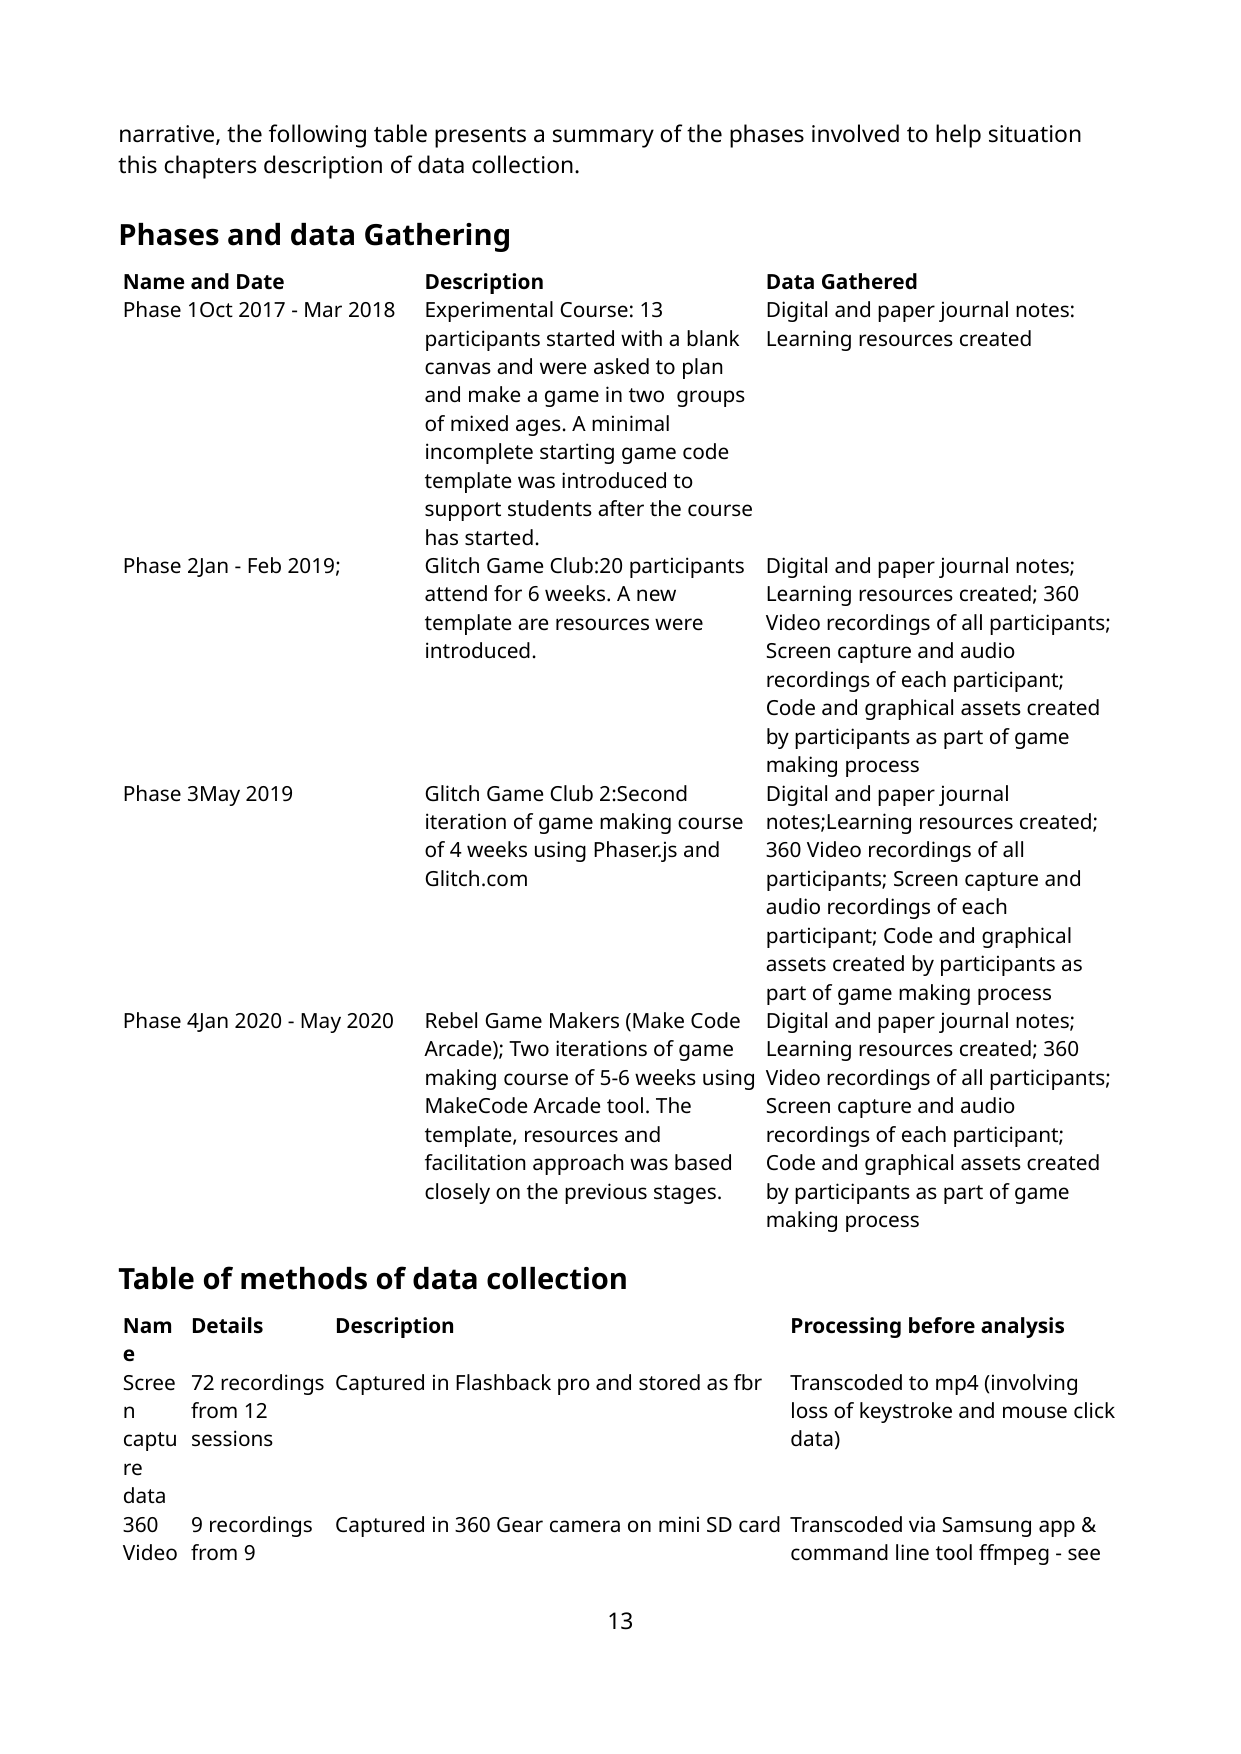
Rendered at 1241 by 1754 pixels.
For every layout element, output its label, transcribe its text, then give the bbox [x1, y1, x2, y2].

table_cell Digital and paper journal notes; Learning resources created; 360 Video recordings of all participants; Screen capture and audio recordings of each participant; Code and graphical assets created by participants as part of game making process [761, 551, 1122, 779]
table_cell 72 recordings from 12 sessions [186, 1368, 331, 1510]
table_cell 360 Video [118, 1510, 186, 1567]
table_cell Phase 1Oct 2017 - Mar 2018 [118, 295, 420, 551]
table_cell Phase 2Jan - Feb 2019; [118, 551, 420, 779]
table_header Details [186, 1311, 331, 1368]
table_cell Glitch Game Club:20 participants attend for 6 weeks. A new template are resources were introduced. [420, 551, 761, 779]
table_cell Experimental Course: 13 participants started with a blank canvas and were asked to plan and make a game in two groups of mixed ages. A minimal incomplete starting game code template was introduced to support students after the course has started. [420, 295, 761, 551]
table_header Name [118, 1311, 186, 1368]
table_header Description [420, 267, 761, 295]
table_cell Digital and paper journal notes;Learning resources created; 360 Video recordings of all participants; Screen capture and audio recordings of each participant; Code and graphical assets created by participants as part of game making process [761, 779, 1122, 1006]
table_cell Digital and paper journal notes: Learning resources created [761, 295, 1122, 551]
table_header Description [331, 1311, 786, 1368]
table_cell Glitch Game Club 2:Second iteration of game making course of 4 weeks using Phaser.js and Glitch.com [420, 779, 761, 1006]
subtitle Table of methods of data collection [118, 1259, 1122, 1298]
text narrative, the following table presents a summary of the phases involved to help situation this chapters description of data collection. [118, 118, 1122, 181]
table_header Name and Date [118, 267, 420, 295]
table_cell Digital and paper journal notes; Learning resources created; 360 Video recordings of all participants; Screen capture and audio recordings of each participant; Code and graphical assets created by participants as part of game making process [761, 1006, 1122, 1234]
table_cell Transcoded to mp4 (involving loss of keystroke and mouse click data) [786, 1368, 1122, 1510]
table_header Data Gathered [761, 267, 1122, 295]
table_cell Phase 3May 2019 [118, 779, 420, 1006]
table_cell Rebel Game Makers (Make Code Arcade); Two iterations of game making course of 5-6 weeks using MakeCode Arcade tool. The template, resources and facilitation approach was based closely on the previous stages. [420, 1006, 761, 1234]
table_cell Phase 4Jan 2020 - May 2020 [118, 1006, 420, 1234]
table_cell Captured in 360 Gear camera on mini SD card [331, 1510, 786, 1567]
table_cell Captured in Flashback pro and stored as fbr [331, 1368, 786, 1510]
table_cell 9 recordings from 9 [186, 1510, 331, 1567]
table_header Processing before analysis [786, 1311, 1122, 1368]
table_cell Screen capture data [118, 1368, 186, 1510]
subtitle Phases and data Gathering [118, 214, 1122, 254]
table_cell Transcoded via Samsung app & command line tool ffmpeg - see [786, 1510, 1122, 1567]
